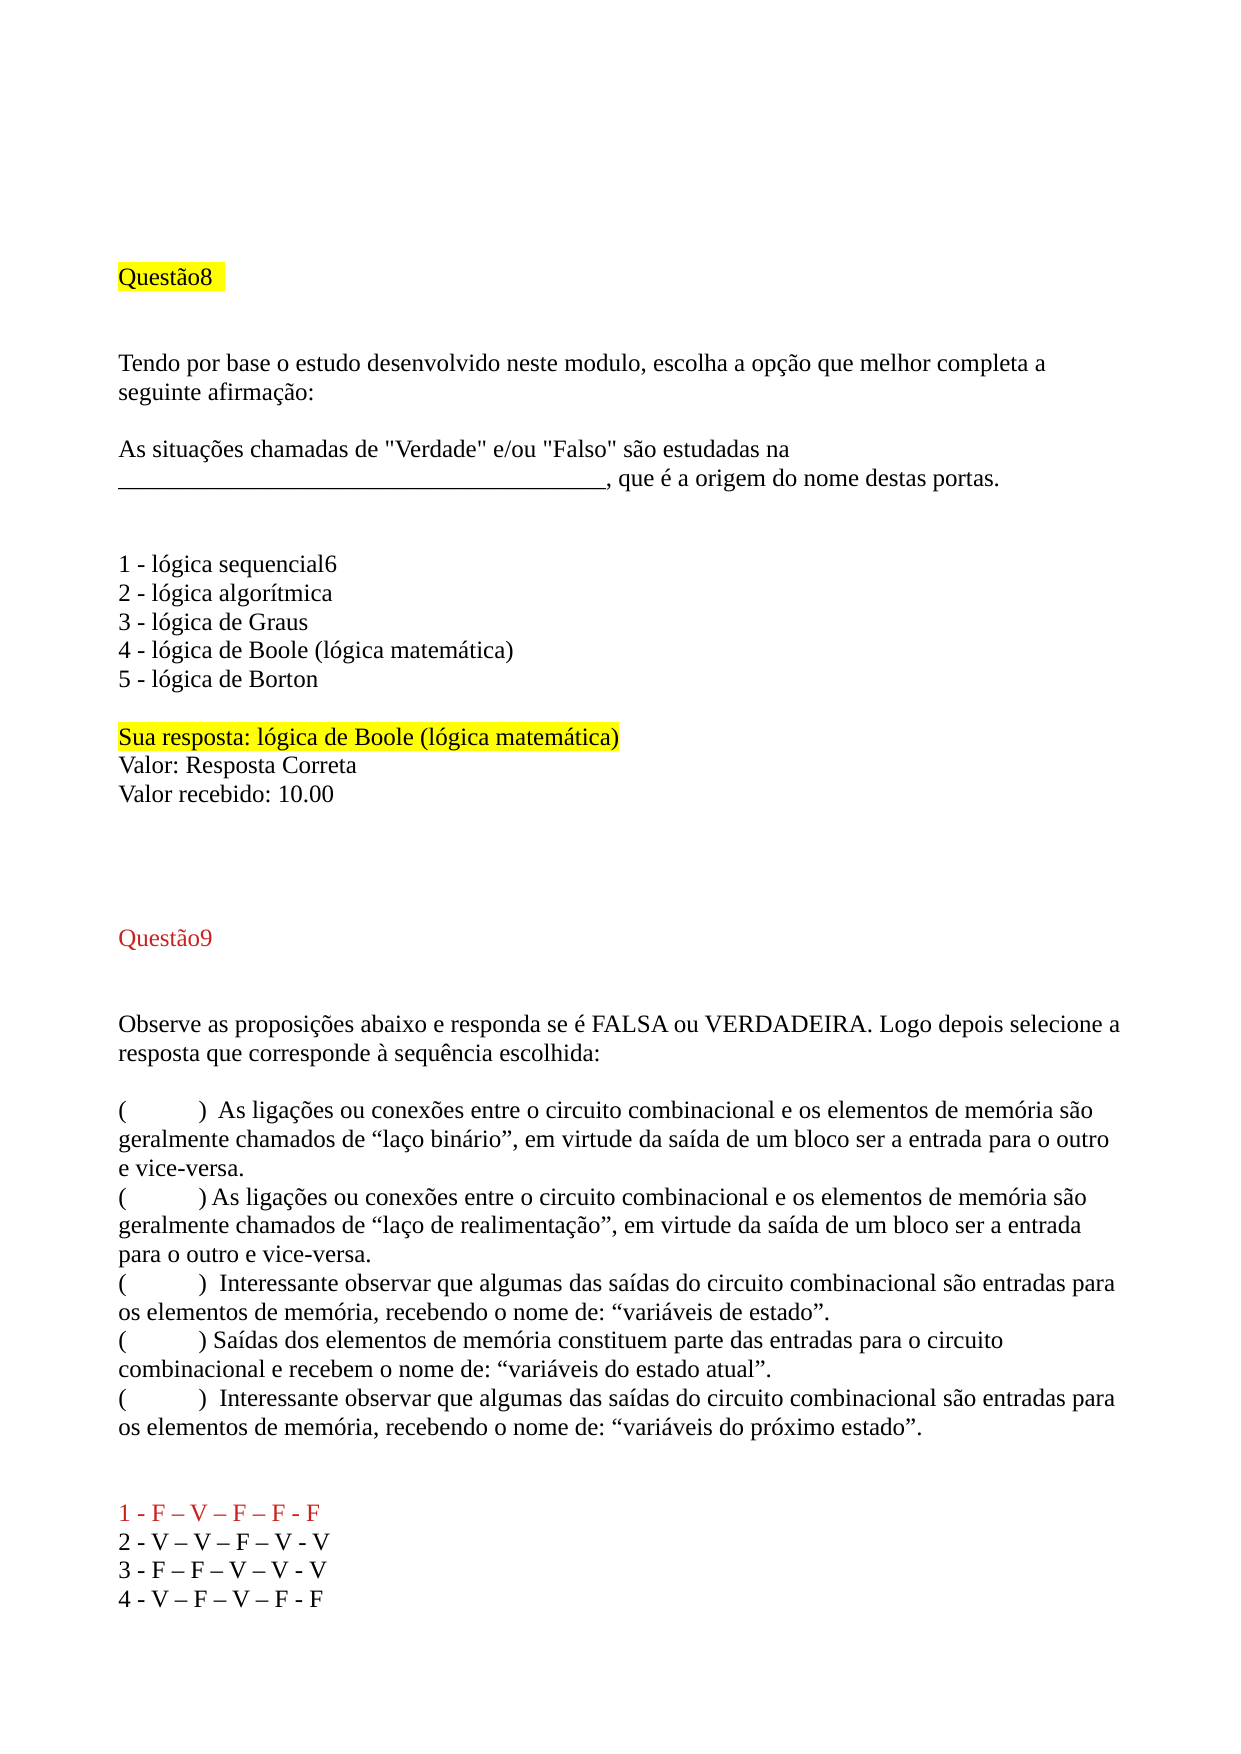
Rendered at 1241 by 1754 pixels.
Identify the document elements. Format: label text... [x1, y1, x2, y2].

text 4 - lógica de Boole (lógica matemática) [118, 636, 1122, 664]
text Sua resposta: lógica de Boole (lógica matemática) [118, 722, 1122, 751]
text 3 - lógica de Graus [118, 607, 1122, 636]
text Questão8 [118, 262, 1122, 291]
text ( ) As ligações ou conexões entre o circuito combinacional e os elementos de memória são geralmente chamados de “laço de realimentação”, em virtude da saída de um bloco ser a entrada para o outro e vice-versa. [118, 1182, 1122, 1268]
text ( ) Interessante observar que algumas das saídas do circuito combinacional são entradas para os elementos de memória, recebendo o nome de: “variáveis do próximo estado”. [118, 1383, 1122, 1441]
text Questão9 [118, 923, 1122, 952]
text Valor recebido: 10.00 [118, 779, 1122, 808]
text 4 - V – F – V – F - F [118, 1584, 1122, 1613]
text 5 - lógica de Borton [118, 664, 1122, 693]
text 2 - lógica algorítmica [118, 578, 1122, 607]
text 1 - lógica sequencial6 [118, 549, 1122, 578]
text Tendo por base o estudo desenvolvido neste modulo, escolha a opção que melhor completa a seguinte afirmação: [118, 348, 1122, 406]
text ( ) Interessante observar que algumas das saídas do circuito combinacional são entradas para os elementos de memória, recebendo o nome de: “variáveis de estado”. [118, 1268, 1122, 1326]
text 2 - V – V – F – V - V [118, 1527, 1122, 1556]
text ( ) Saídas dos elementos de memória constituem parte das entradas para o circuito combinacional e recebem o nome de: “variáveis do estado atual”. [118, 1326, 1122, 1383]
text As situações chamadas de "Verdade" e/ou "Falso" são estudadas na _______________________________________, que é a origem do nome destas portas. [118, 434, 1122, 492]
text Observe as proposições abaixo e responda se é FALSA ou VERDADEIRA. Logo depois selecione a resposta que corresponde à sequência escolhida: [118, 1009, 1122, 1067]
text 1 - F – V – F – F - F [118, 1498, 1122, 1527]
text Valor: Resposta Correta [118, 751, 1122, 779]
text ( ) As ligações ou conexões entre o circuito combinacional e os elementos de memória são geralmente chamados de “laço binário”, em virtude da saída de um bloco ser a entrada para o outro e vice-versa. [118, 1096, 1122, 1182]
text 3 - F – F – V – V - V [118, 1556, 1122, 1584]
